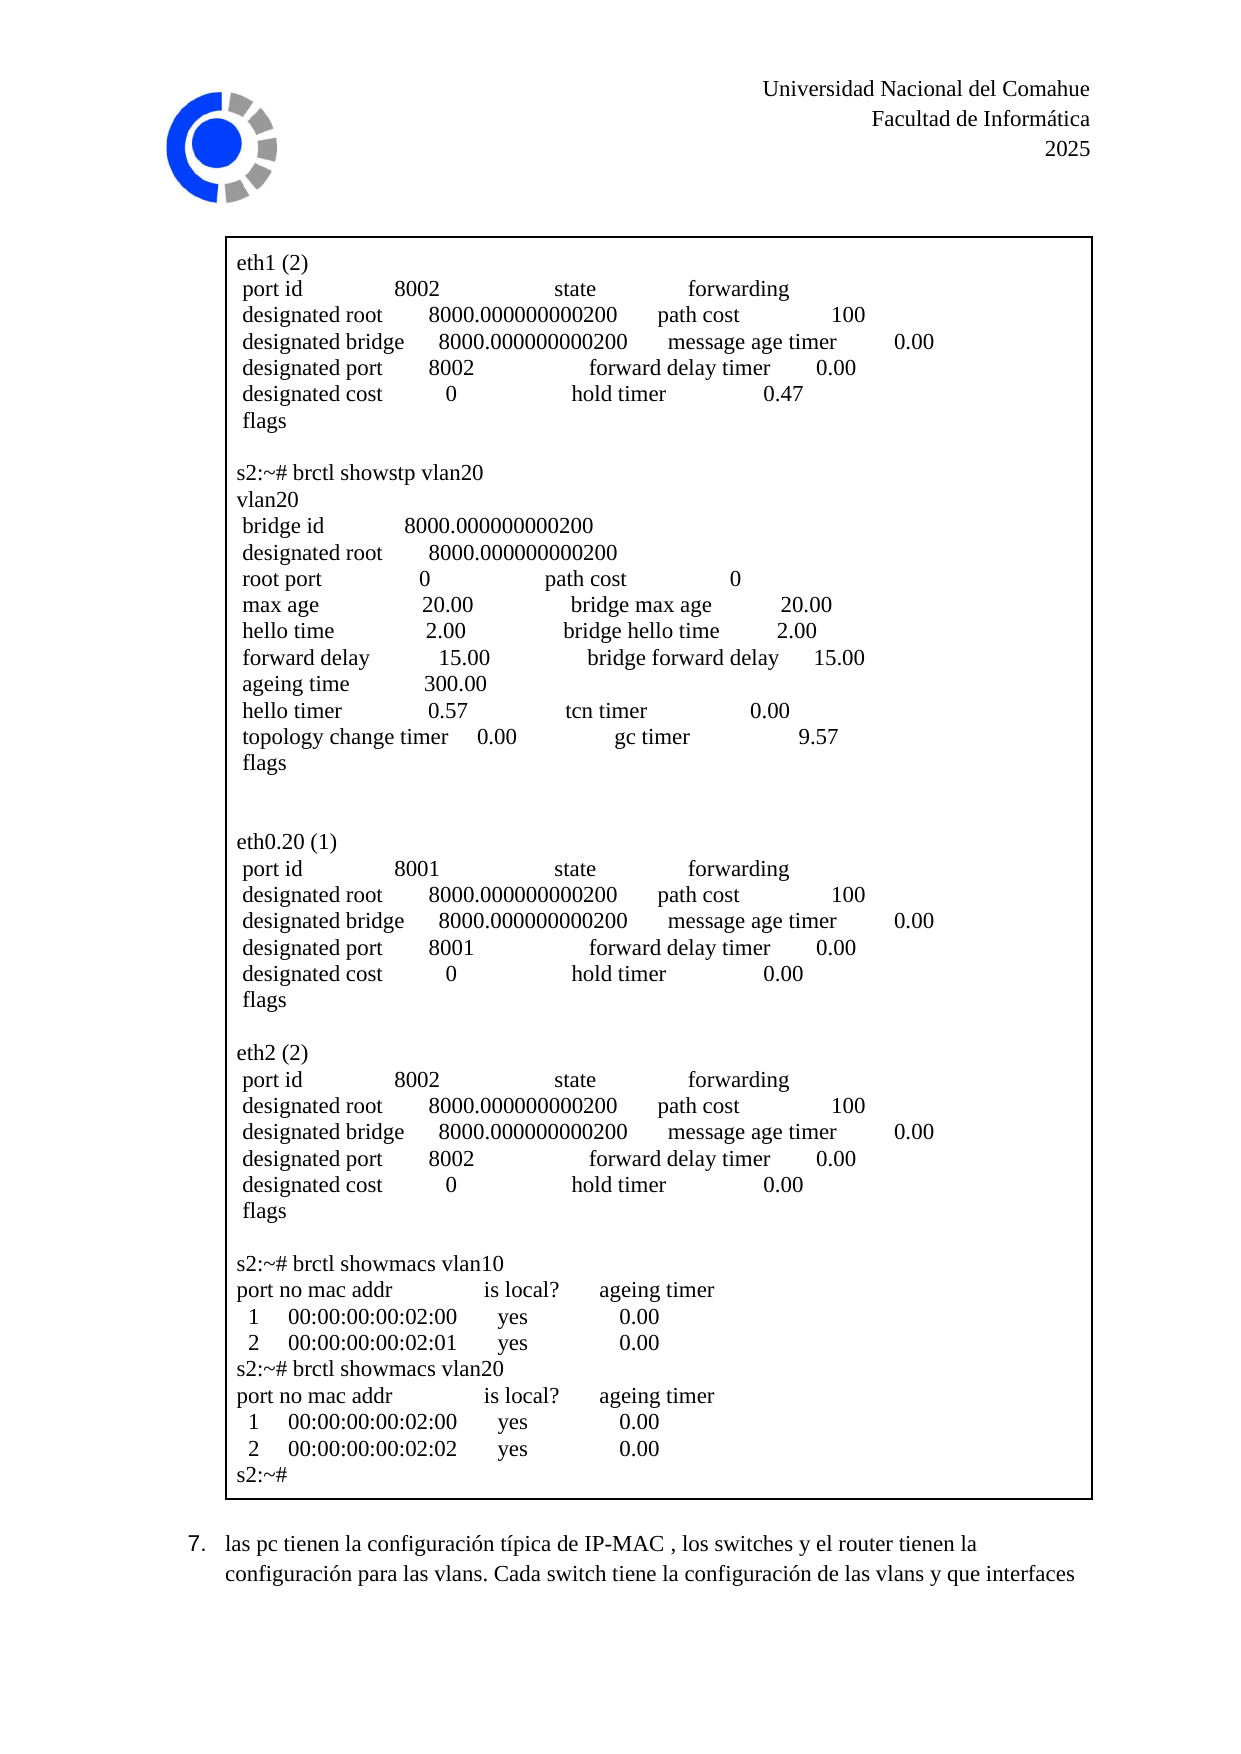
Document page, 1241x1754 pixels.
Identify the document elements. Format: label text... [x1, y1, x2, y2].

picture [153, 78, 293, 211]
table_cell eth1 (2) port id 8002 state forwarding designated root 8000.000000000200 path cost 100 designated bridge 8000.000000000200 message age timer 0.00 designated port 8002 forward delay timer 0.00 designated cost 0 hold timer 0.47 flags s2:~# brctl showstp vlan20 vlan20 bridge id 8000.000000000200 designated root 8000.000000000200 root port 0 path cost 0 max age 20.00 bridge max age 20.00 hello time 2.00 bridge hello time 2.00 forward delay 15.00 bridge forward delay 15.00 ageing time 300.00 hello timer 0.57 tcn timer 0.00 topology change timer 0.00 gc timer 9.57 flags eth0.20 (1) port id 8001 state forwarding designated root 8000.000000000200 path cost 100 designated bridge 8000.000000000200 message age timer 0.00 designated port 8001 forward delay timer 0.00 designated cost 0 hold timer 0.00 flags eth2 (2) port id 8002 state forwarding designated root 8000.000000000200 path cost 100 designated bridge 8000.000000000200 message age timer 0.00 designated port 8002 forward delay timer 0.00 designated cost 0 hold timer 0.00 flags s2:~# brctl showmacs vlan10 port no mac addr is local? ageing timer 1 00:00:00:00:02:00 yes 0.00 2 00:00:00:00:02:01 yes 0.00 s2:~# brctl showmacs vlan20 port no mac addr is local? ageing timer 1 00:00:00:00:02:00 yes 0.00 2 00:00:00:00:02:02 yes 0.00 s2:~# [227, 238, 1091, 1498]
list las pc tienen la configuración típica de IP-MAC , los switches y el router tienen la configuración para las vlans. Cada switch tiene la configuración de las vlans y que interfaces [187, 1530, 1090, 1587]
